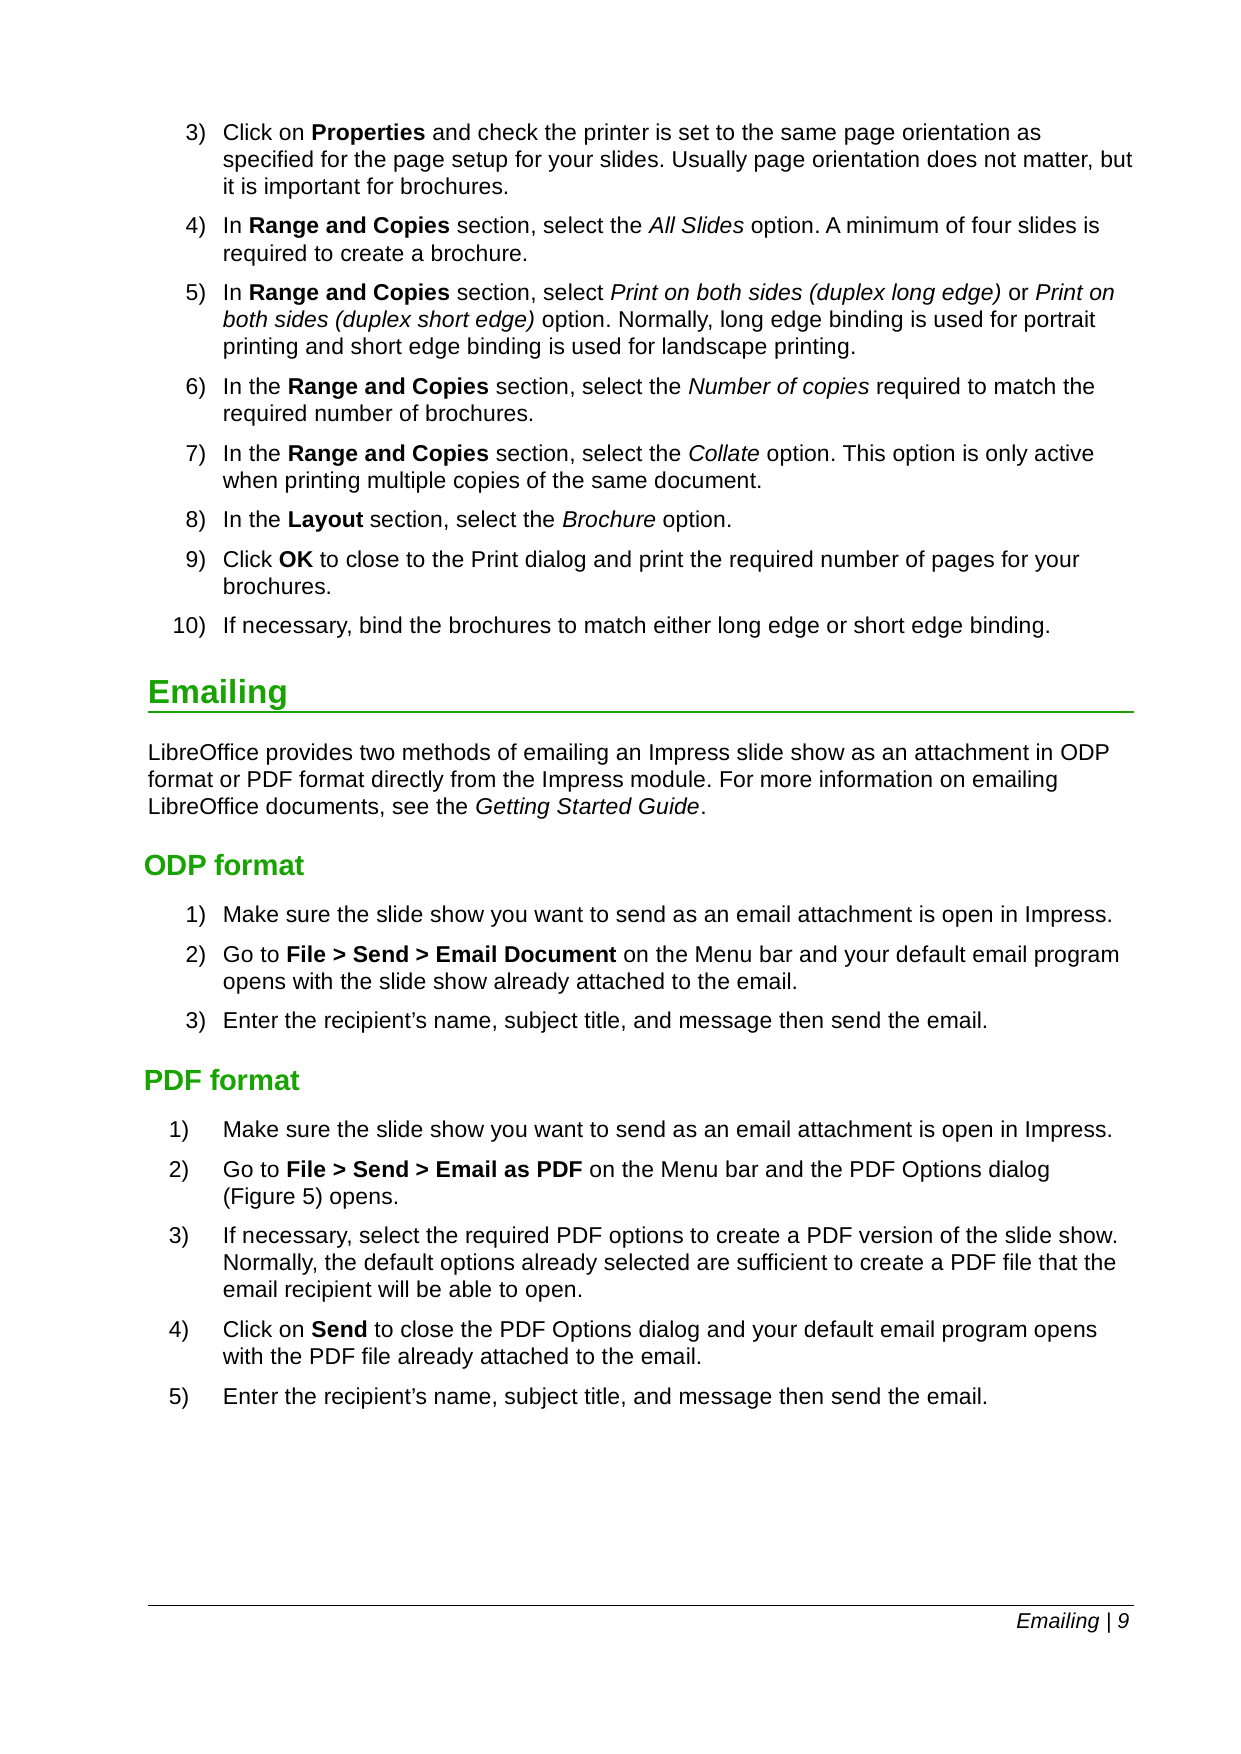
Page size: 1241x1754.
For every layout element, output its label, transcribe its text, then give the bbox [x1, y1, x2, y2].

list Click on Send to close the PDF Options dialog and your default email program opens with the PDF file already attached to the email. [189, 1315, 1134, 1369]
text LibreOffice provides two methods of emailing an Impress slide show as an attachment in ODP format or PDF format directly from the Impress module. For more information on emailing LibreOffice documents, see the Getting Started Guide. [148, 738, 1134, 819]
list In the Range and Copies section, select the Collate option. This option is only active when printing multiple copies of the same document. [206, 439, 1134, 493]
subtitle Emailing [148, 672, 1134, 711]
list Click OK to close to the Print dialog and print the required number of pages for your brochures. [206, 545, 1134, 599]
list In the Layout section, select the Brochure option. [206, 506, 1134, 533]
list Enter the recipient’s name, subject title, and message then send the email. [206, 1007, 1134, 1034]
list If necessary, select the required PDF options to create a PDF version of the slide show. Normally, the default options already selected are sufficient to create a PDF file that the email recipient will be able to open. [189, 1222, 1134, 1303]
list In Range and Copies section, select Print on both sides (duplex long edge) or Print on both sides (duplex short edge) option. Normally, long edge binding is used for portrait printing and short edge binding is used for landscape printing. [206, 278, 1134, 360]
list In Range and Copies section, select the All Slides option. A minimum of four slides is required to create a brochure. [206, 212, 1134, 266]
list Click on Properties and check the printer is set to the same page orientation as specified for the page setup for your slides. Usually page orientation does not matter, but it is important for brochures. [206, 118, 1134, 199]
subtitle ODP format [143, 848, 1134, 882]
list Go to File > Send > Email Document on the Menu bar and your default email program opens with the slide show already attached to the email. [206, 940, 1134, 994]
list In the Range and Copies section, select the Number of copies required to match the required number of brochures. [206, 372, 1134, 426]
list Make sure the slide show you want to send as an email attachment is open in Impress. [189, 1115, 1134, 1142]
subtitle PDF format [143, 1063, 1134, 1097]
list If necessary, bind the brochures to match either long edge or short edge binding. [206, 612, 1134, 639]
list Go to File > Send > Email as PDF on the Menu bar and the PDF Options dialog (Figure 5) opens. [189, 1155, 1134, 1209]
list Make sure the slide show you want to send as an email attachment is open in Impress. [206, 901, 1134, 928]
list Enter the recipient’s name, subject title, and message then send the email. [189, 1382, 1134, 1409]
